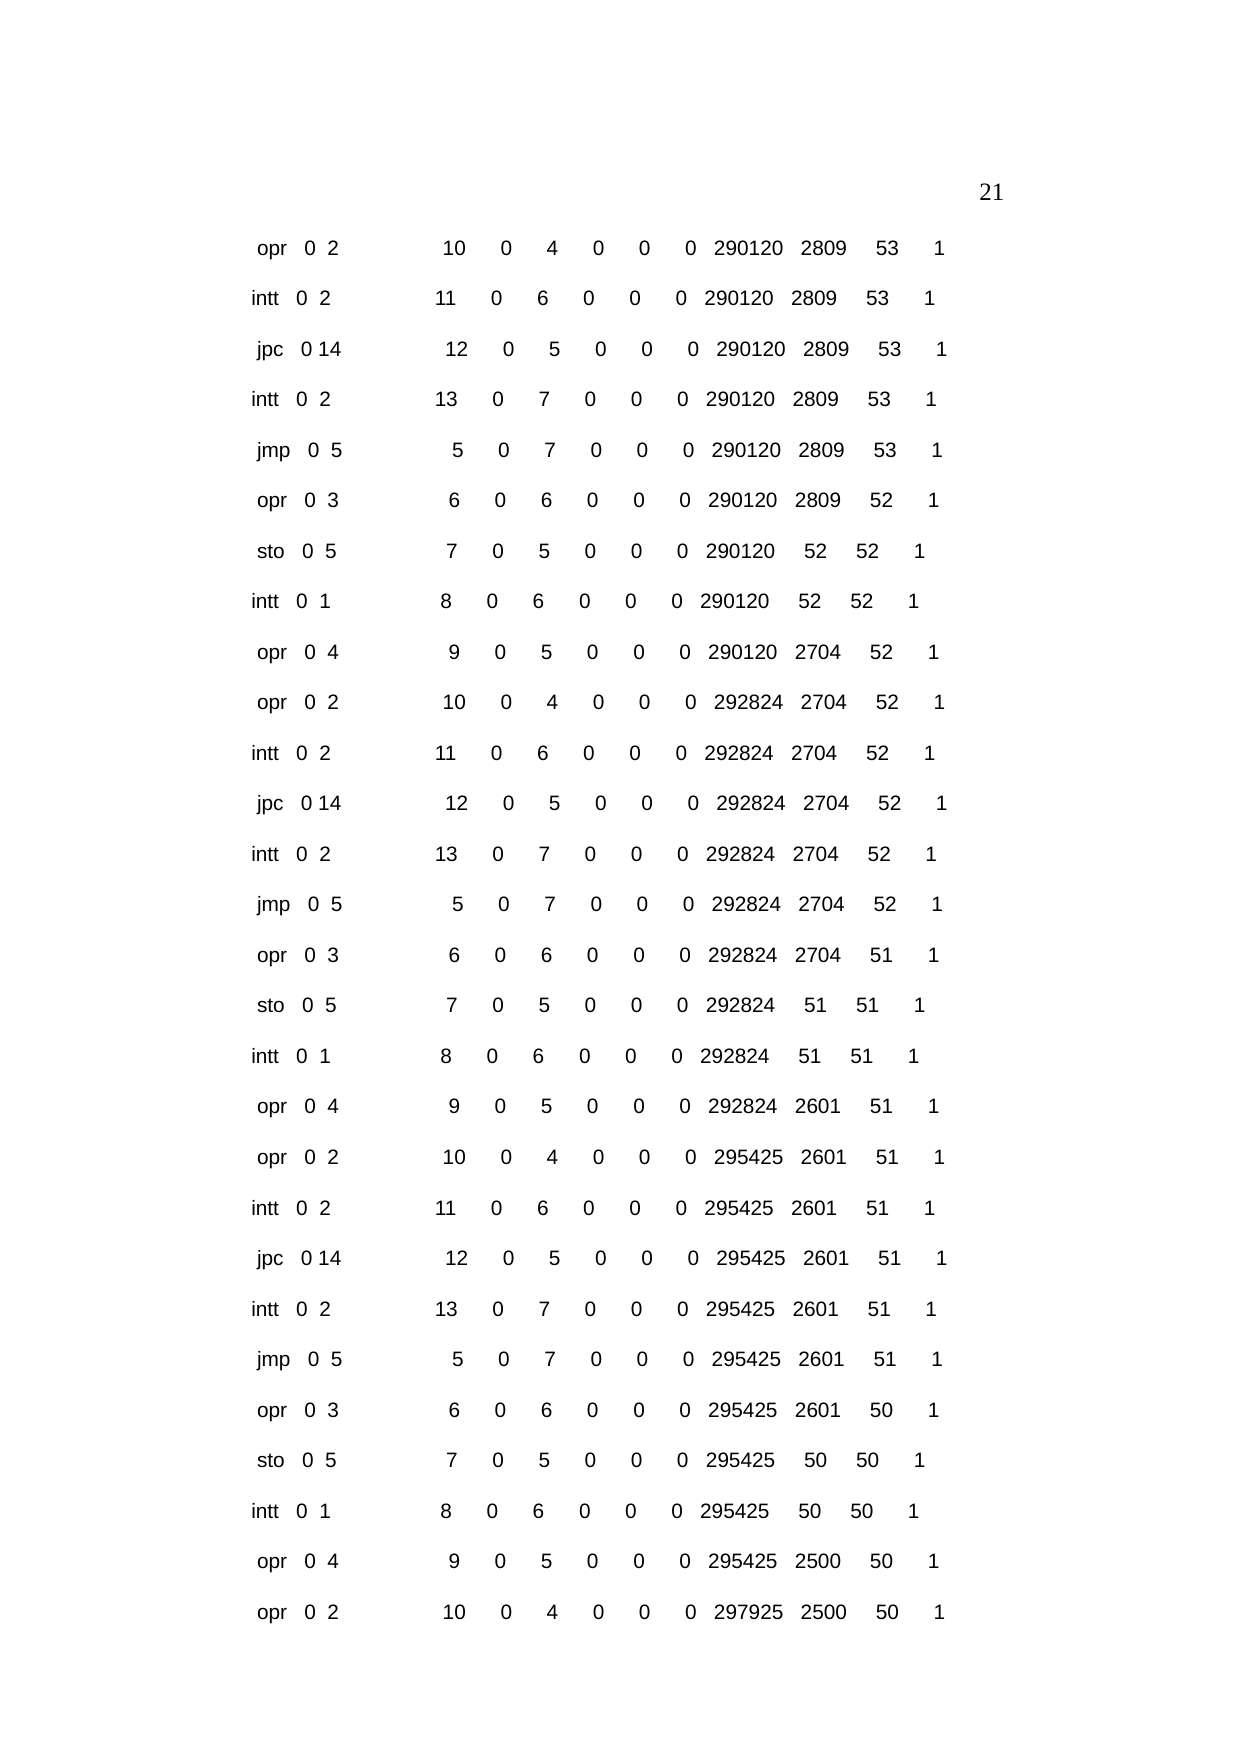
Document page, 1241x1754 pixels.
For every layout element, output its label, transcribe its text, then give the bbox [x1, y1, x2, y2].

text opr 0 3 6 0 6 0 0 0 290120 2809 52 1 [251, 488, 1122, 512]
text jpc 0 14 12 0 5 0 0 0 290120 2809 53 1 [251, 336, 1122, 360]
text intt 0 1 8 0 6 0 0 0 295425 50 50 1 [251, 1498, 1122, 1522]
text intt 0 2 11 0 6 0 0 0 295425 2601 51 1 [251, 1195, 1122, 1219]
text opr 0 2 10 0 4 0 0 0 292824 2704 52 1 [251, 690, 1122, 714]
text intt 0 2 13 0 7 0 0 0 295425 2601 51 1 [251, 1296, 1122, 1320]
text intt 0 2 11 0 6 0 0 0 290120 2809 53 1 [251, 286, 1122, 310]
text jpc 0 14 12 0 5 0 0 0 292824 2704 52 1 [251, 791, 1122, 815]
text opr 0 2 10 0 4 0 0 0 297925 2500 50 1 [251, 1599, 1122, 1623]
text jmp 0 5 5 0 7 0 0 0 295425 2601 51 1 [251, 1347, 1122, 1371]
text opr 0 4 9 0 5 0 0 0 290120 2704 52 1 [251, 639, 1122, 663]
text jmp 0 5 5 0 7 0 0 0 290120 2809 53 1 [251, 437, 1122, 461]
text opr 0 4 9 0 5 0 0 0 292824 2601 51 1 [251, 1094, 1122, 1118]
text intt 0 2 11 0 6 0 0 0 292824 2704 52 1 [251, 741, 1122, 764]
text jpc 0 14 12 0 5 0 0 0 295425 2601 51 1 [251, 1246, 1122, 1270]
text intt 0 2 13 0 7 0 0 0 292824 2704 52 1 [251, 842, 1122, 866]
text jmp 0 5 5 0 7 0 0 0 292824 2704 52 1 [251, 892, 1122, 916]
text opr 0 2 10 0 4 0 0 0 290120 2809 53 1 [251, 235, 1122, 259]
text sto 0 5 7 0 5 0 0 0 295425 50 50 1 [251, 1448, 1122, 1472]
text opr 0 3 6 0 6 0 0 0 295425 2601 50 1 [251, 1397, 1122, 1421]
text intt 0 1 8 0 6 0 0 0 290120 52 52 1 [251, 589, 1122, 613]
text sto 0 5 7 0 5 0 0 0 290120 52 52 1 [251, 538, 1122, 562]
text opr 0 3 6 0 6 0 0 0 292824 2704 51 1 [251, 943, 1122, 967]
text opr 0 4 9 0 5 0 0 0 295425 2500 50 1 [251, 1549, 1122, 1573]
text intt 0 1 8 0 6 0 0 0 292824 51 51 1 [251, 1044, 1122, 1068]
text intt 0 2 13 0 7 0 0 0 290120 2809 53 1 [251, 387, 1122, 411]
text sto 0 5 7 0 5 0 0 0 292824 51 51 1 [251, 993, 1122, 1017]
text opr 0 2 10 0 4 0 0 0 295425 2601 51 1 [251, 1145, 1122, 1169]
